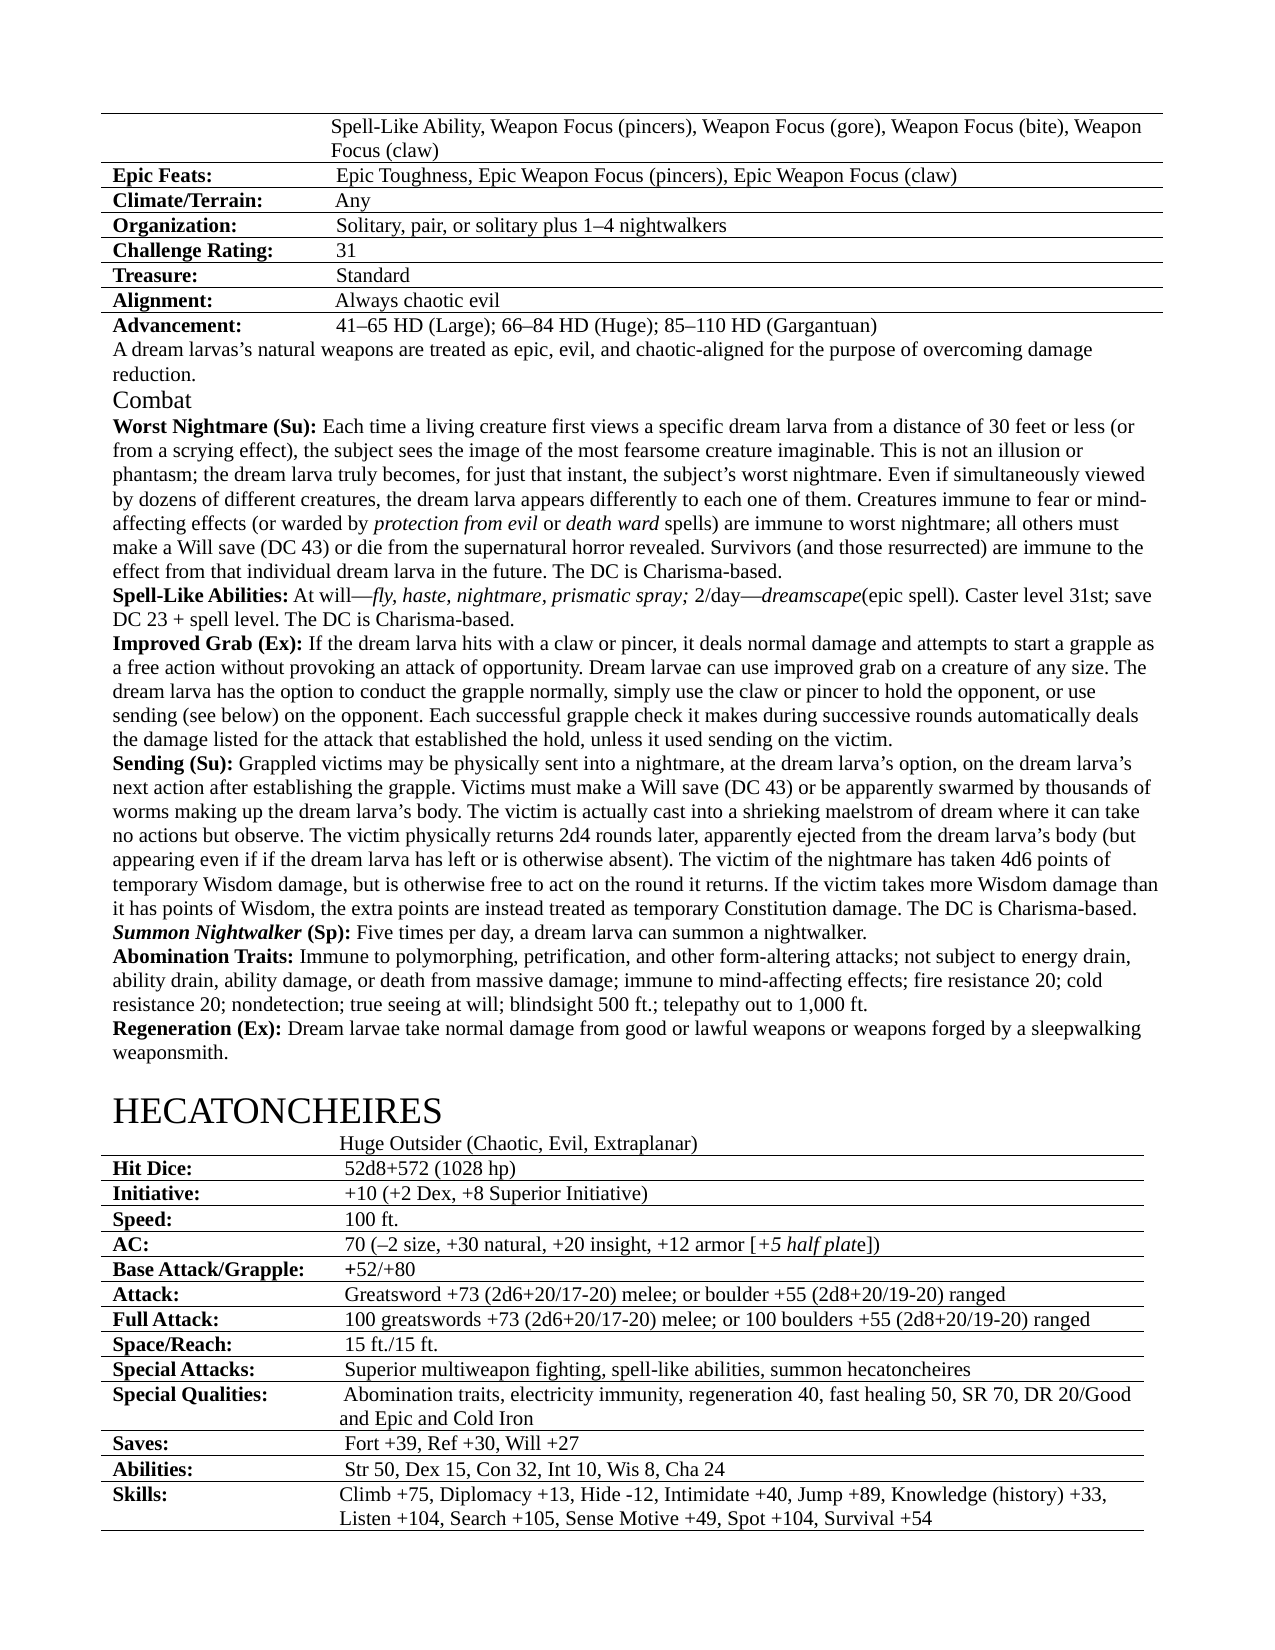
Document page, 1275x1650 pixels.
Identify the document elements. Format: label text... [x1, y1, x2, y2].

table_header Huge Outsider (Chaotic, Evil, Extraplanar) [328, 1131, 1144, 1155]
table_cell Special Attacks: [101, 1357, 328, 1381]
table_cell Epic Toughness, Epic Weapon Focus (pincers), Epic Weapon Focus (claw) [319, 163, 1162, 187]
table_cell +10 (+2 Dex, +8 Superior Initiative) [328, 1181, 1144, 1205]
text Improved Grab (Ex): If the dream larva hits with a claw or pincer, it deals normal damage and attempts to start a grapple as a free action without provoking an attack of opportunity. Dream larvae can use improved grab on a creature of any size. The dream larva has the option to conduct the grapple normally, simply use the claw or pincer to hold the opponent, or use sending (see below) on the opponent. Each successful grapple check it makes during successive rounds automatically deals the damage listed for the attack that established the hold, unless it used sending on the victim. [112, 631, 1162, 751]
table_cell Challenge Rating: [101, 238, 319, 262]
table_cell [101, 114, 319, 162]
table_cell AC: [101, 1232, 328, 1256]
table_cell Superior multiweapon fighting, spell-like abilities, summon hecatoncheires [328, 1357, 1144, 1381]
text Spell-Like Abilities: At will—fly, haste, nightmare, prismatic spray; 2/day—dreamscape(epic spell). Caster level 31st; save DC 23 + spell level. The DC is Charisma-based. [112, 583, 1162, 631]
table_cell Base Attack/Grapple: [101, 1257, 328, 1281]
table_cell Initiative: [101, 1181, 328, 1205]
table_cell Saves: [101, 1431, 328, 1455]
table_cell Solitary, pair, or solitary plus 1–4 nightwalkers [319, 213, 1162, 237]
table_cell Advancement: [101, 313, 319, 337]
table_cell 31 [319, 238, 1162, 262]
table_cell Abomination traits, electricity immunity, regeneration 40, fast healing 50, SR 70, DR 20/Good and Epic and Cold Iron [328, 1382, 1144, 1430]
table_cell Greatsword +73 (2d6+20/17-20) melee; or boulder +55 (2d8+20/19-20) ranged [328, 1282, 1144, 1306]
text Regeneration (Ex): Dream larvae take normal damage from good or lawful weapons or weapons forged by a sleepwalking weaponsmith. [112, 1016, 1162, 1064]
table_cell Climate/Terrain: [101, 188, 319, 212]
text Sending (Su): Grappled victims may be physically sent into a nightmare, at the dream larva’s option, on the dream larva’s next action after establishing the grapple. Victims must make a Will save (DC 43) or be apparently swarmed by thousands of worms making up the dream larva’s body. The victim is actually cast into a shrieking maelstrom of dream where it can take no actions but observe. The victim physically returns 2d4 rounds later, apparently ejected from the dream larva’s body (but appearing even if if the dream larva has left or is otherwise absent). The victim of the nightmare has taken 4d6 points of temporary Wisdom damage, but is otherwise free to act on the round it returns. If the victim takes more Wisdom damage than it has points of Wisdom, the extra points are instead treated as temporary Constitution damage. The DC is Charisma-based. [112, 751, 1162, 919]
table_cell 70 (–2 size, +30 natural, +20 insight, +12 armor [+5 half plate]) [328, 1232, 1144, 1256]
table_cell Alignment: [101, 288, 319, 312]
table_cell Spell-Like Ability, Weapon Focus (pincers), Weapon Focus (gore), Weapon Focus (bite), Weapon Focus (claw) [319, 114, 1162, 162]
table_cell Str 50, Dex 15, Con 32, Int 10, Wis 8, Cha 24 [328, 1456, 1144, 1481]
table_cell Hit Dice: [101, 1156, 328, 1180]
text Combat [112, 386, 1162, 414]
table_cell Speed: [101, 1206, 328, 1231]
table_cell Space/Reach: [101, 1332, 328, 1356]
table_cell Always chaotic evil [319, 288, 1162, 312]
table_header [101, 1131, 328, 1155]
table_cell 100 ft. [328, 1206, 1144, 1231]
subtitle HECATONCHEIRES [112, 1088, 1162, 1131]
table_cell 100 greatswords +73 (2d6+20/17-20) melee; or 100 boulders +55 (2d8+20/19-20) ranged [328, 1307, 1144, 1331]
table_cell Any [319, 188, 1162, 212]
table_cell Organization: [101, 213, 319, 237]
table_cell Treasure: [101, 263, 319, 287]
text A dream larvas’s natural weapons are treated as epic, evil, and chaotic-aligned for the purpose of overcoming damage reduction. [112, 337, 1162, 386]
table_cell Climb +75, Diplomacy +13, Hide -12, Intimidate +40, Jump +89, Knowledge (history) +33, Listen +104, Search +105, Sense Motive +49, Spot +104, Survival +54 [328, 1482, 1144, 1530]
table_cell Epic Feats: [101, 163, 319, 187]
table_cell 52d8+572 (1028 hp) [328, 1156, 1144, 1180]
text Summon Nightwalker (Sp): Five times per day, a dream larva can summon a nightwalker. [112, 919, 1162, 944]
table_cell Attack: [101, 1282, 328, 1306]
table_cell 41–65 HD (Large); 66–84 HD (Huge); 85–110 HD (Gargantuan) [319, 313, 1162, 337]
table_cell Skills: [101, 1482, 328, 1530]
table_cell Standard [319, 263, 1162, 287]
table_cell Special Qualities: [101, 1382, 328, 1430]
table_cell Fort +39, Ref +30, Will +27 [328, 1431, 1144, 1455]
text Abomination Traits: Immune to polymorphing, petrification, and other form-altering attacks; not subject to energy drain, ability drain, ability damage, or death from massive damage; immune to mind-affecting effects; fire resistance 20; cold resistance 20; nondetection; true seeing at will; blindsight 500 ft.; telepathy out to 1,000 ft. [112, 944, 1162, 1016]
table_cell 15 ft./15 ft. [328, 1332, 1144, 1356]
table_cell +52/+80 [328, 1257, 1144, 1281]
table_cell Full Attack: [101, 1307, 328, 1331]
table_cell Abilities: [101, 1456, 328, 1481]
text Worst Nightmare (Su): Each time a living creature first views a specific dream larva from a distance of 30 feet or less (or from a scrying effect), the subject sees the image of the most fearsome creature imaginable. This is not an illusion or phantasm; the dream larva truly becomes, for just that instant, the subject’s worst nightmare. Even if simultaneously viewed by dozens of different creatures, the dream larva appears differently to each one of them. Creatures immune to fear or mind-affecting effects (or warded by protection from evil or death ward spells) are immune to worst nightmare; all others must make a Will save (DC 43) or die from the supernatural horror revealed. Survivors (and those resurrected) are immune to the effect from that individual dream larva in the future. The DC is Charisma-based. [112, 414, 1162, 583]
